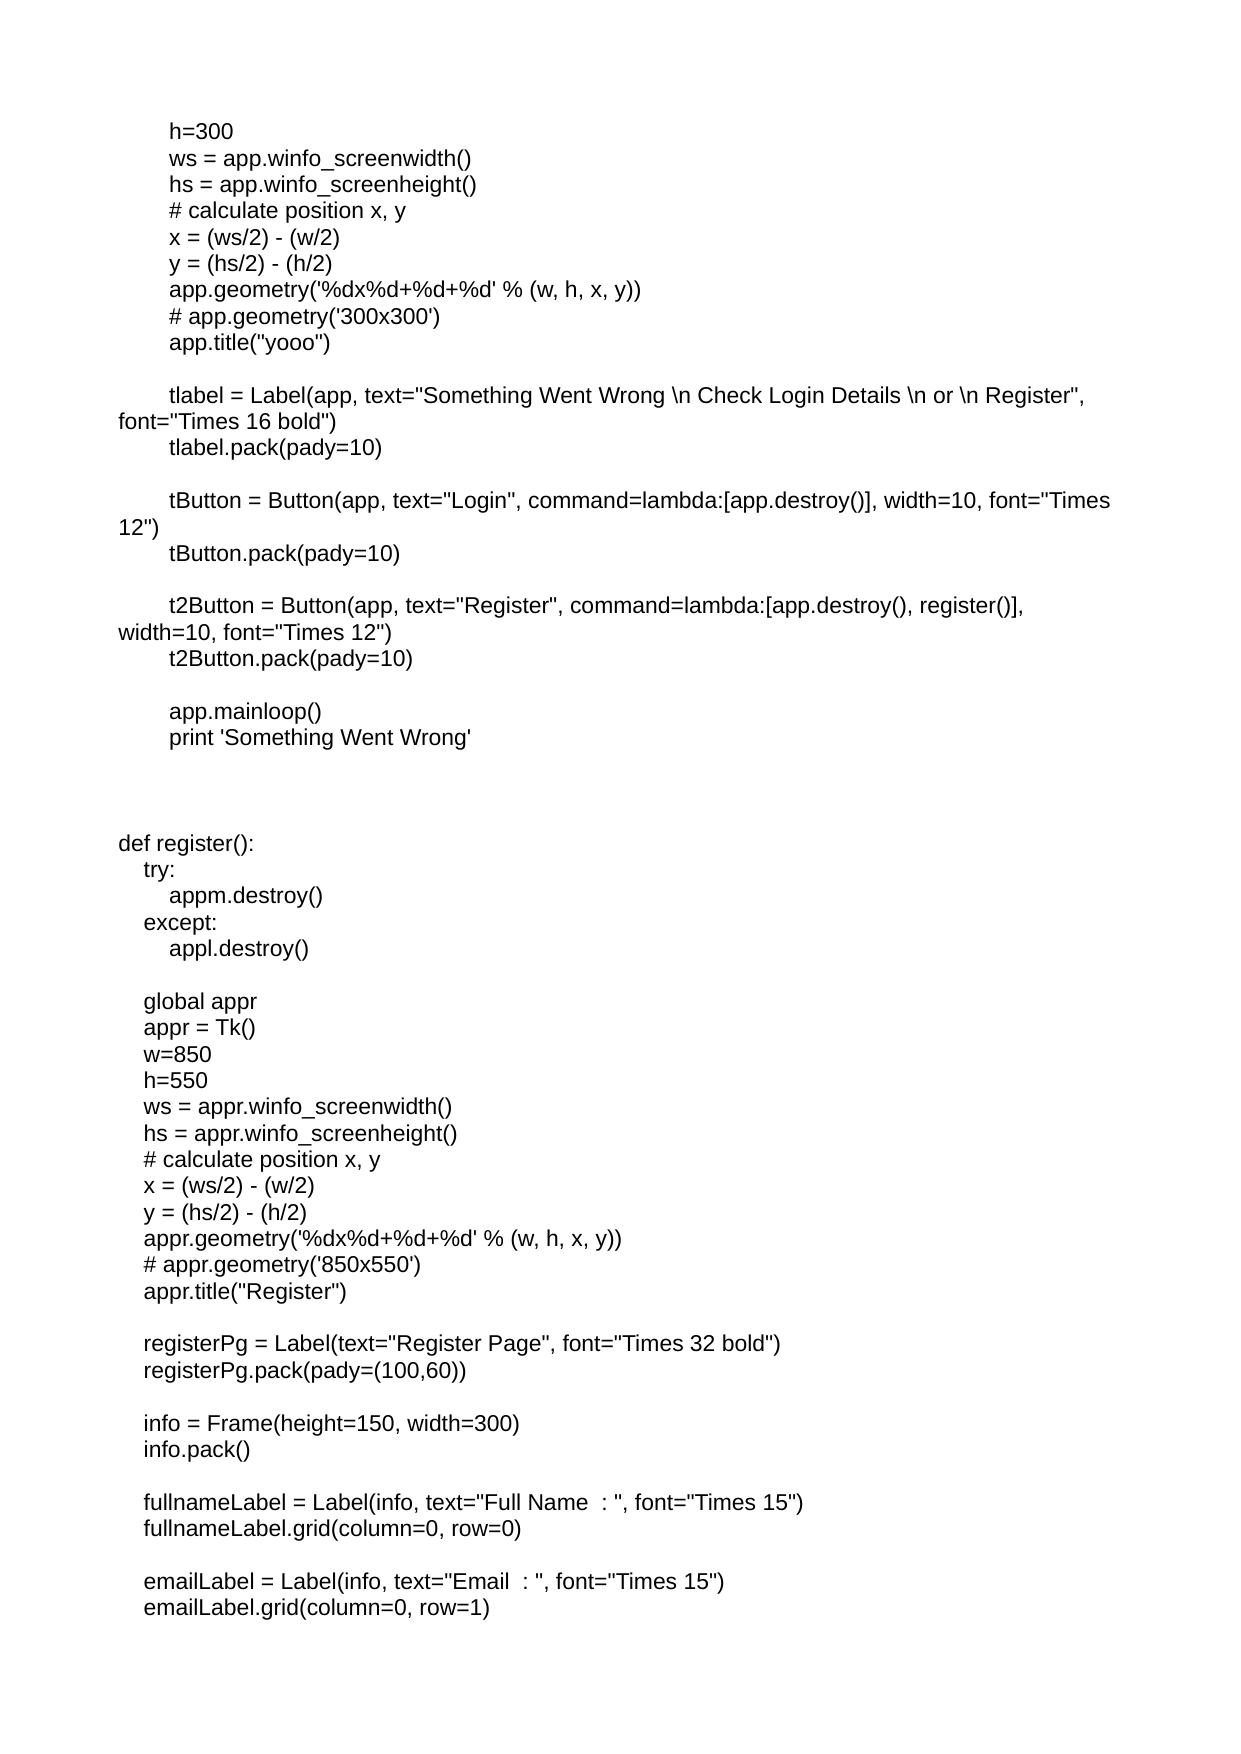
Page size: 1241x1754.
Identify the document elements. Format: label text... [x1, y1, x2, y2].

text appm.destroy() [118, 882, 1122, 909]
text registerPg = Label(text="Register Page", font="Times 32 bold") [118, 1330, 1122, 1357]
text fullnameLabel = Label(info, text="Full Name : ", font="Times 15") [118, 1488, 1122, 1515]
text hs = app.winfo_screenheight() [118, 171, 1122, 197]
text appr.geometry('%dx%d+%d+%d' % (w, h, x, y)) [118, 1225, 1122, 1251]
text emailLabel.grid(column=0, row=1) [118, 1594, 1122, 1620]
text hs = appr.winfo_screenheight() [118, 1119, 1122, 1146]
text # app.geometry('300x300') [118, 303, 1122, 329]
text y = (hs/2) - (h/2) [118, 250, 1122, 276]
text t2Button = Button(app, text="Register", command=lambda:[app.destroy(), register()], width=10, font="Times 12") [118, 592, 1122, 645]
text tButton = Button(app, text="Login", command=lambda:[app.destroy()], width=10, font="Times 12") [118, 487, 1122, 540]
text w=850 [118, 1041, 1122, 1067]
text app.title("yooo") [118, 329, 1122, 355]
text app.geometry('%dx%d+%d+%d' % (w, h, x, y)) [118, 276, 1122, 303]
text appr.title("Register") [118, 1278, 1122, 1304]
text h=550 [118, 1067, 1122, 1093]
text # calculate position x, y [118, 197, 1122, 223]
text registerPg.pack(pady=(100,60)) [118, 1357, 1122, 1383]
text # appr.geometry('850x550') [118, 1251, 1122, 1278]
text y = (hs/2) - (h/2) [118, 1199, 1122, 1225]
text tlabel.pack(pady=10) [118, 434, 1122, 461]
text # calculate position x, y [118, 1146, 1122, 1172]
text appr = Tk() [118, 1014, 1122, 1041]
text ws = appr.winfo_screenwidth() [118, 1093, 1122, 1119]
text print 'Something Went Wrong' [118, 724, 1122, 751]
text try: [118, 856, 1122, 882]
text t2Button.pack(pady=10) [118, 645, 1122, 672]
text info.pack() [118, 1436, 1122, 1462]
text appl.destroy() [118, 935, 1122, 961]
text info = Frame(height=150, width=300) [118, 1409, 1122, 1436]
text ws = app.winfo_screenwidth() [118, 144, 1122, 171]
text x = (ws/2) - (w/2) [118, 223, 1122, 250]
text h=300 [118, 118, 1122, 144]
text def register(): [118, 830, 1122, 856]
text global appr [118, 988, 1122, 1014]
text tlabel = Label(app, text="Something Went Wrong \n Check Login Details \n or \n Register", font="Times 16 bold") [118, 382, 1122, 434]
text except: [118, 909, 1122, 935]
text fullnameLabel.grid(column=0, row=0) [118, 1515, 1122, 1541]
text tButton.pack(pady=10) [118, 540, 1122, 566]
text emailLabel = Label(info, text="Email : ", font="Times 15") [118, 1568, 1122, 1594]
text app.mainloop() [118, 698, 1122, 724]
text x = (ws/2) - (w/2) [118, 1172, 1122, 1199]
